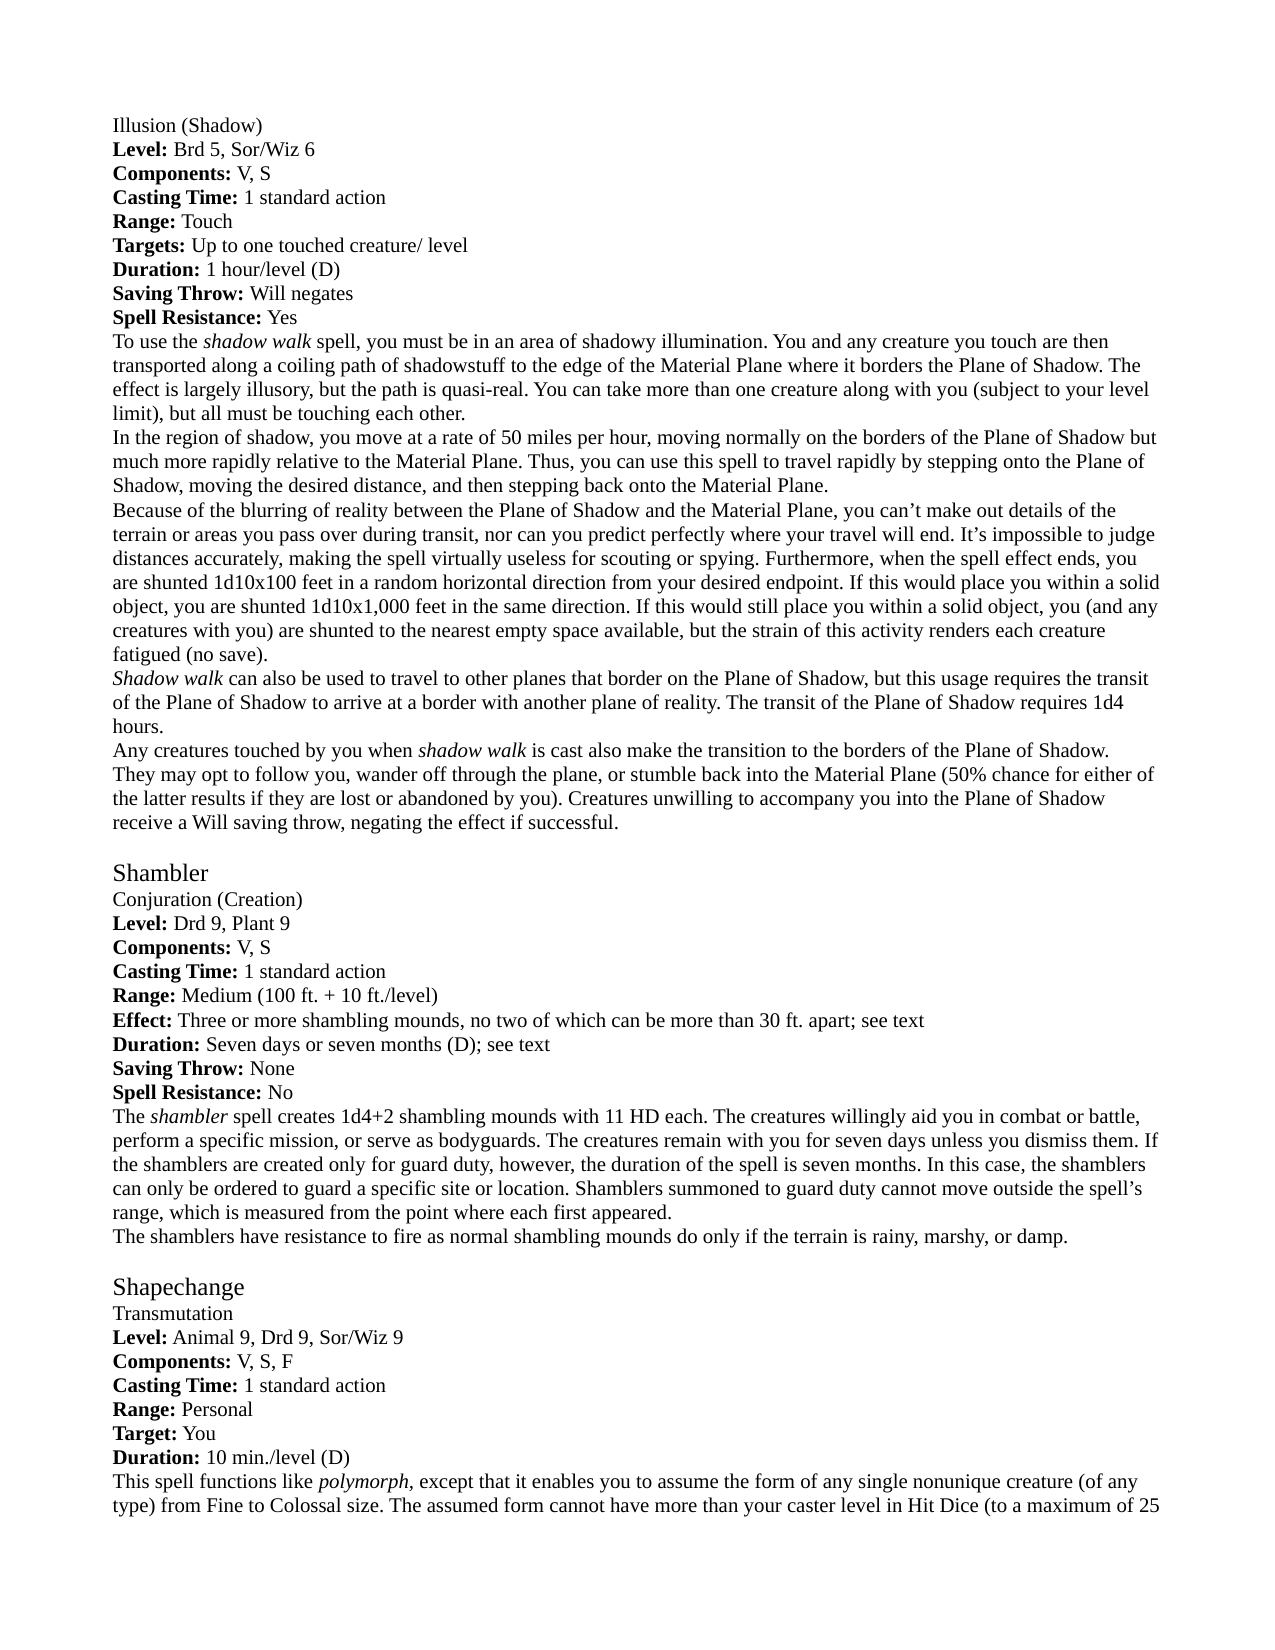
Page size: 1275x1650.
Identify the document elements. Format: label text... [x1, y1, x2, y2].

text Components: V, S, F [112, 1349, 1162, 1373]
text The shambler spell creates 1d4+2 shambling mounds with 11 HD each. The creatures willingly aid you in combat or battle, perform a specific mission, or serve as bodyguards. The creatures remain with you for seven days unless you dismiss them. If the shamblers are created only for guard duty, however, the duration of the spell is seven months. In this case, the shamblers can only be ordered to guard a specific site or location. Shamblers summoned to guard duty cannot move outside the spell’s range, which is measured from the point where each first appeared. [112, 1104, 1162, 1224]
text This spell functions like polymorph, except that it enables you to assume the form of any single nonunique creature (of any type) from Fine to Colossal size. The assumed form cannot have more than your caster level in Hit Dice (to a maximum of 25 [112, 1469, 1162, 1517]
text Shadow walk can also be used to travel to other planes that border on the Plane of Shadow, but this usage requires the transit of the Plane of Shadow to arrive at a border with another plane of reality. The transit of the Plane of Shadow requires 1d4 hours. [112, 666, 1162, 738]
text Level: Brd 5, Sor/Wiz 6 [112, 137, 1162, 161]
text Saving Throw: None [112, 1056, 1162, 1080]
text In the region of shadow, you move at a rate of 50 miles per hour, moving normally on the borders of the Plane of Shadow but much more rapidly relative to the Material Plane. Thus, you can use this spell to travel rapidly by stepping onto the Plane of Shadow, moving the desired distance, and then stepping back onto the Material Plane. [112, 425, 1162, 497]
text Casting Time: 1 standard action [112, 1373, 1162, 1397]
text Casting Time: 1 standard action [112, 959, 1162, 983]
text Range: Personal [112, 1397, 1162, 1421]
text Shapechange [112, 1272, 1162, 1301]
text Range: Touch [112, 209, 1162, 233]
text Range: Medium (100 ft. + 10 ft./level) [112, 983, 1162, 1007]
text Duration: 1 hour/level (D) [112, 257, 1162, 281]
text Duration: 10 min./level (D) [112, 1445, 1162, 1469]
text Illusion (Shadow) [112, 112, 1162, 137]
text Spell Resistance: No [112, 1080, 1162, 1104]
text Level: Animal 9, Drd 9, Sor/Wiz 9 [112, 1325, 1162, 1349]
text Components: V, S [112, 935, 1162, 959]
text They may opt to follow you, wander off through the plane, or stumble back into the Material Plane (50% chance for either of the latter results if they are lost or abandoned by you). Creatures unwilling to accompany you into the Plane of Shadow receive a Will saving throw, negating the effect if successful. [112, 762, 1162, 834]
text Any creatures touched by you when shadow walk is cast also make the transition to the borders of the Plane of Shadow. [112, 738, 1162, 762]
text Shambler [112, 858, 1162, 887]
text Conjuration (Creation) [112, 887, 1162, 911]
text Because of the blurring of reality between the Plane of Shadow and the Material Plane, you can’t make out details of the terrain or areas you pass over during transit, nor can you predict perfectly where your travel will end. It’s impossible to judge distances accurately, making the spell virtually useless for scouting or spying. Furthermore, when the spell effect ends, you are shunted 1d10x100 feet in a random horizontal direction from your desired endpoint. If this would place you within a solid object, you are shunted 1d10x1,000 feet in the same direction. If this would still place you within a solid object, you (and any creatures with you) are shunted to the nearest empty space available, but the strain of this activity renders each creature fatigued (no save). [112, 497, 1162, 666]
text Components: V, S [112, 161, 1162, 185]
text The shamblers have resistance to fire as normal shambling mounds do only if the terrain is rainy, marshy, or damp. [112, 1224, 1162, 1248]
text Level: Drd 9, Plant 9 [112, 911, 1162, 935]
text Transmutation [112, 1301, 1162, 1325]
text Spell Resistance: Yes [112, 305, 1162, 329]
text Saving Throw: Will negates [112, 281, 1162, 305]
text Duration: Seven days or seven months (D); see text [112, 1032, 1162, 1056]
text To use the shadow walk spell, you must be in an area of shadowy illumination. You and any creature you touch are then transported along a coiling path of shadowstuff to the edge of the Material Plane where it borders the Plane of Shadow. The effect is largely illusory, but the path is quasi-real. You can take more than one creature along with you (subject to your level limit), but all must be touching each other. [112, 329, 1162, 425]
text Casting Time: 1 standard action [112, 185, 1162, 209]
text Effect: Three or more shambling mounds, no two of which can be more than 30 ft. apart; see text [112, 1007, 1162, 1032]
text Targets: Up to one touched creature/ level [112, 233, 1162, 257]
text Target: You [112, 1421, 1162, 1445]
